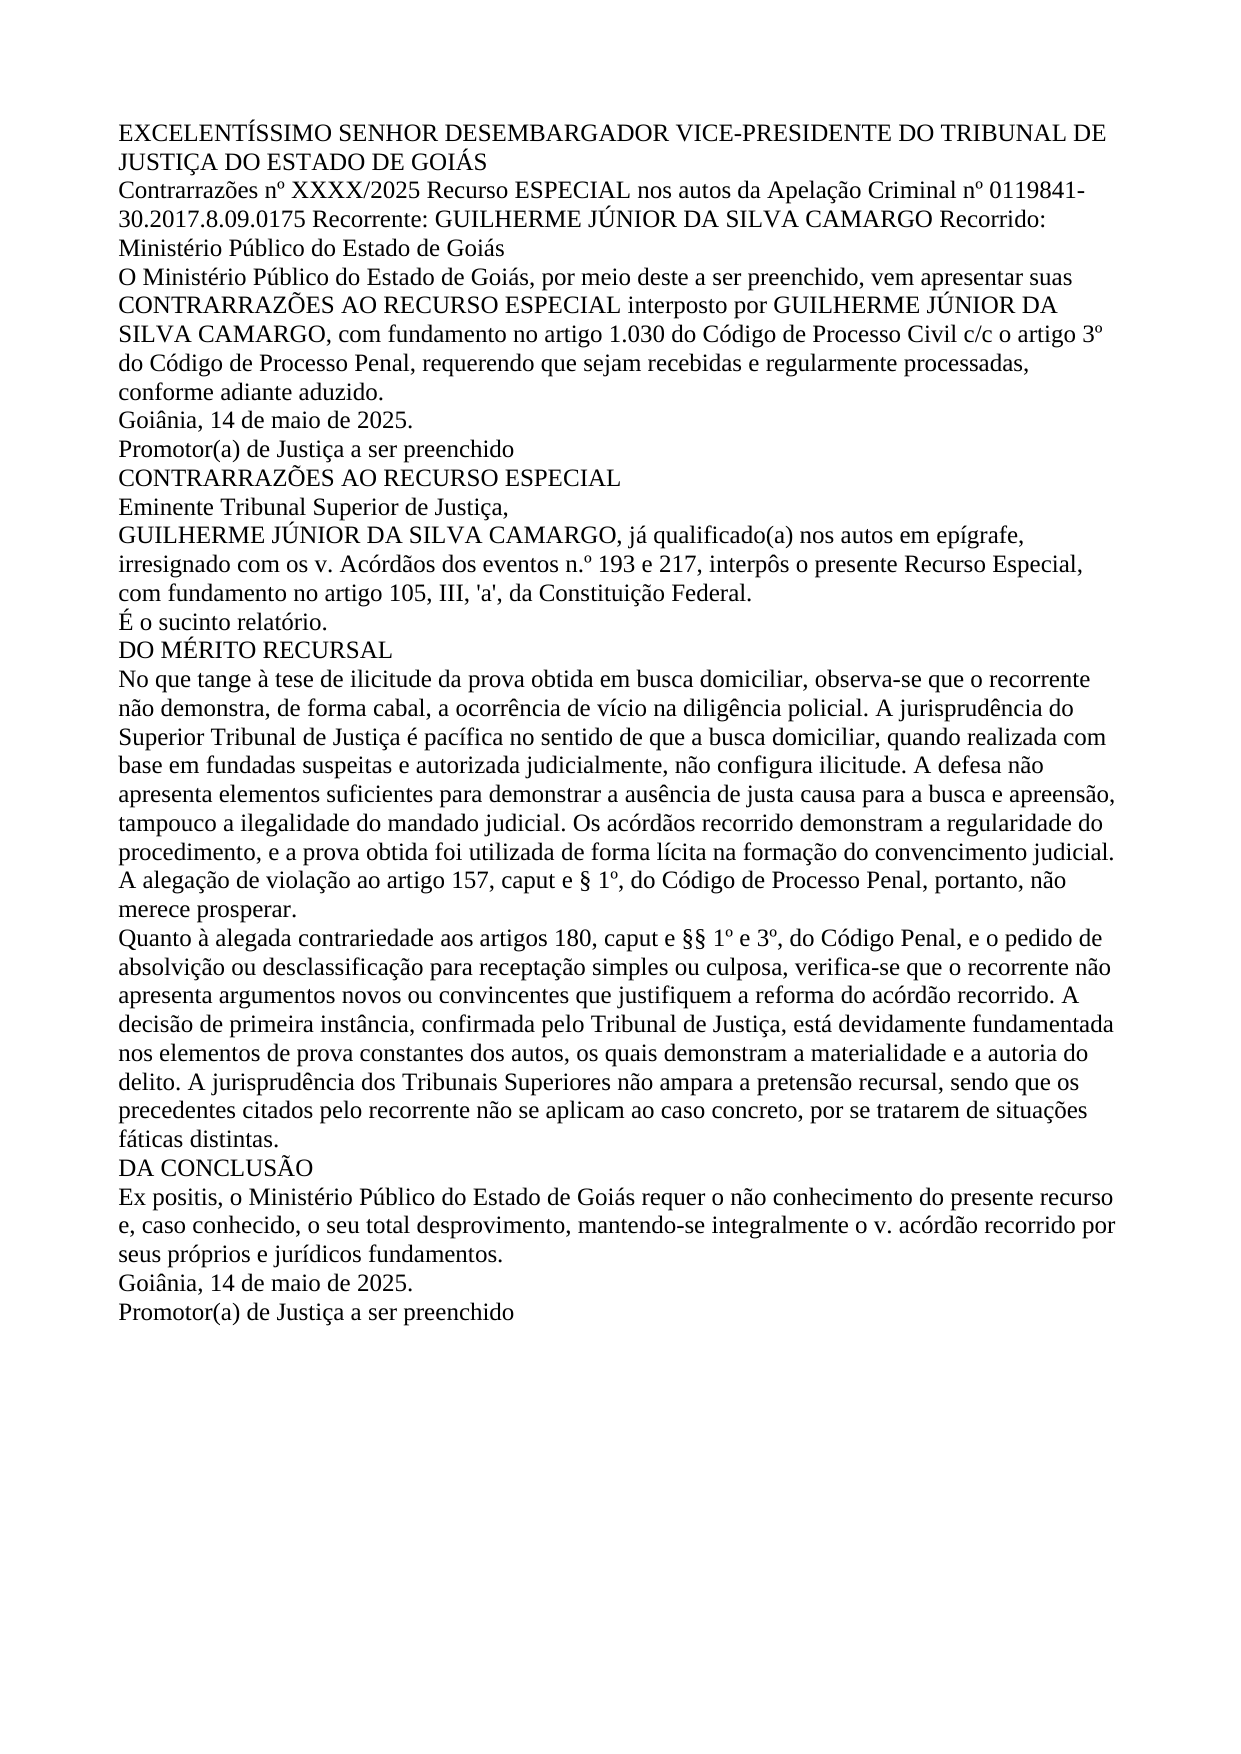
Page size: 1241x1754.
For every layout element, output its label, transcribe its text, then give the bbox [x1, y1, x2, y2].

text Contrarrazões nº XXXX/2025 Recurso ESPECIAL nos autos da Apelação Criminal nº 0119841-30.2017.8.09.0175 Recorrente: GUILHERME JÚNIOR DA SILVA CAMARGO Recorrido: Ministério Público do Estado de Goiás [118, 176, 1122, 262]
text Ex positis, o Ministério Público do Estado de Goiás requer o não conhecimento do presente recurso e, caso conhecido, o seu total desprovimento, mantendo-se integralmente o v. acórdão recorrido por seus próprios e jurídicos fundamentos. [118, 1182, 1122, 1268]
text Goiânia, 14 de maio de 2025. [118, 1268, 1122, 1297]
text CONTRARRAZÕES AO RECURSO ESPECIAL [118, 463, 1122, 492]
text EXCELENTÍSSIMO SENHOR DESEMBARGADOR VICE-PRESIDENTE DO TRIBUNAL DE JUSTIÇA DO ESTADO DE GOIÁS [118, 118, 1122, 176]
text O Ministério Público do Estado de Goiás, por meio deste a ser preenchido, vem apresentar suas CONTRARRAZÕES AO RECURSO ESPECIAL interposto por GUILHERME JÚNIOR DA SILVA CAMARGO, com fundamento no artigo 1.030 do Código de Processo Civil c/c o artigo 3º do Código de Processo Penal, requerendo que sejam recebidas e regularmente processadas, conforme adiante aduzido. [118, 262, 1122, 406]
text No que tange à tese de ilicitude da prova obtida em busca domiciliar, observa-se que o recorrente não demonstra, de forma cabal, a ocorrência de vício na diligência policial. A jurisprudência do Superior Tribunal de Justiça é pacífica no sentido de que a busca domiciliar, quando realizada com base em fundadas suspeitas e autorizada judicialmente, não configura ilicitude. A defesa não apresenta elementos suficientes para demonstrar a ausência de justa causa para a busca e apreensão, tampouco a ilegalidade do mandado judicial. Os acórdãos recorrido demonstram a regularidade do procedimento, e a prova obtida foi utilizada de forma lícita na formação do convencimento judicial. A alegação de violação ao artigo 157, caput e § 1º, do Código de Processo Penal, portanto, não merece prosperar. [118, 664, 1122, 923]
text Eminente Tribunal Superior de Justiça, [118, 492, 1122, 521]
text Promotor(a) de Justiça a ser preenchido [118, 1297, 1122, 1326]
text Promotor(a) de Justiça a ser preenchido [118, 434, 1122, 463]
text Quanto à alegada contrariedade aos artigos 180, caput e §§ 1º e 3º, do Código Penal, e o pedido de absolvição ou desclassificação para receptação simples ou culposa, verifica-se que o recorrente não apresenta argumentos novos ou convincentes que justifiquem a reforma do acórdão recorrido. A decisão de primeira instância, confirmada pelo Tribunal de Justiça, está devidamente fundamentada nos elementos de prova constantes dos autos, os quais demonstram a materialidade e a autoria do delito. A jurisprudência dos Tribunais Superiores não ampara a pretensão recursal, sendo que os precedentes citados pelo recorrente não se aplicam ao caso concreto, por se tratarem de situações fáticas distintas. [118, 923, 1122, 1153]
text DO MÉRITO RECURSAL [118, 636, 1122, 664]
text É o sucinto relatório. [118, 607, 1122, 636]
text DA CONCLUSÃO [118, 1153, 1122, 1182]
text Goiânia, 14 de maio de 2025. [118, 406, 1122, 434]
text GUILHERME JÚNIOR DA SILVA CAMARGO, já qualificado(a) nos autos em epígrafe, irresignado com os v. Acórdãos dos eventos n.º 193 e 217, interpôs o presente Recurso Especial, com fundamento no artigo 105, III, 'a', da Constituição Federal. [118, 521, 1122, 607]
